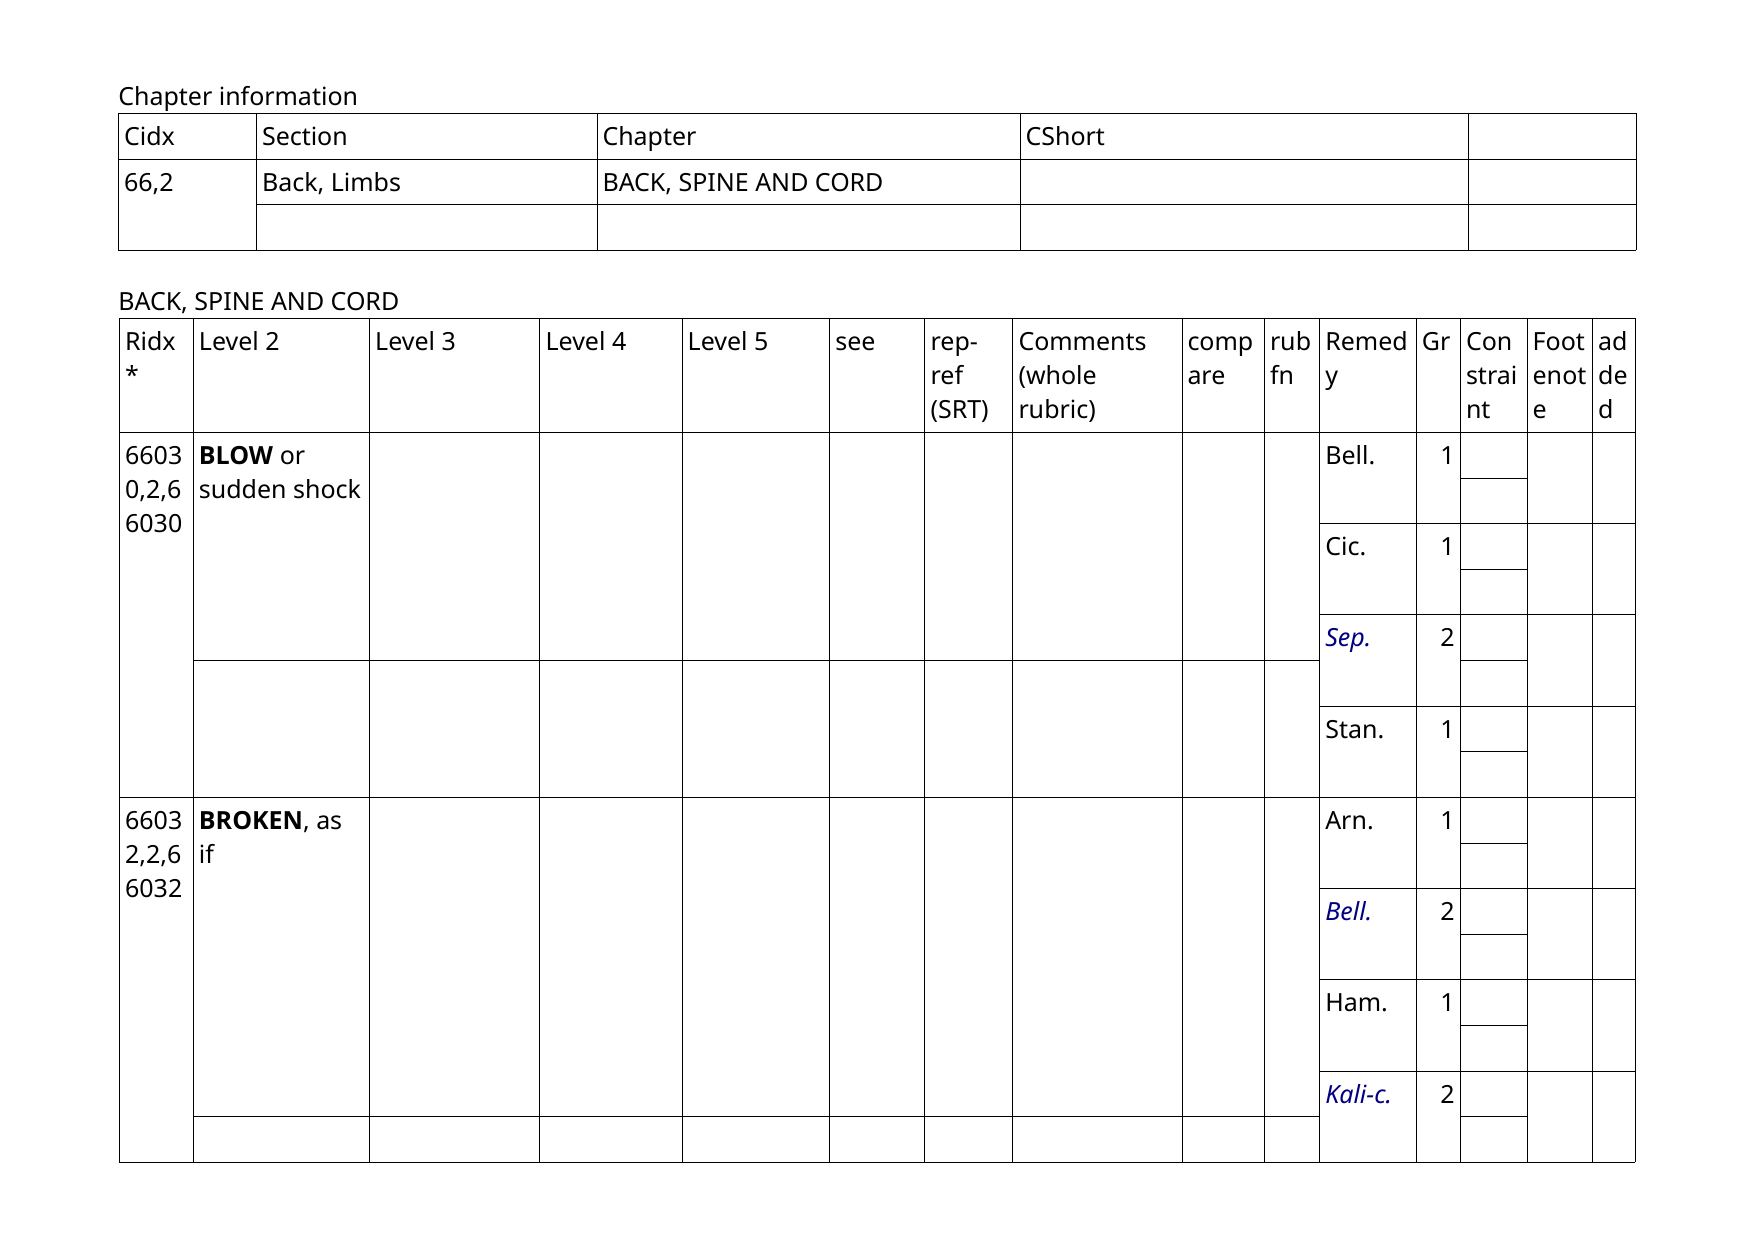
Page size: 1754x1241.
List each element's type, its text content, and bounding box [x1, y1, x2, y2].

table_cell Sep. [1320, 615, 1416, 706]
table_cell [925, 1117, 1012, 1162]
table_header Level 4 [540, 319, 682, 432]
table_cell [1183, 1117, 1264, 1162]
table_cell [194, 661, 369, 797]
table_cell [925, 798, 1012, 1116]
table_cell [1461, 980, 1527, 1025]
table_cell [540, 661, 682, 797]
table_cell [1593, 1072, 1635, 1162]
table_cell blow or sudden shock [194, 433, 369, 660]
table_header Ridx* [120, 319, 193, 432]
table_header Level 2 [194, 319, 369, 432]
table_cell [1469, 205, 1636, 250]
table_cell [1593, 615, 1635, 706]
table_cell [683, 433, 829, 660]
table_cell [1461, 889, 1527, 934]
table_header CShort [1021, 114, 1468, 158]
table_cell Kali-c. [1320, 1072, 1416, 1162]
table_cell [830, 433, 924, 660]
table_cell 1 [1417, 980, 1460, 1071]
table_cell [683, 798, 829, 1116]
table_cell [370, 1117, 539, 1162]
table_header [1469, 114, 1636, 158]
table_cell [1461, 570, 1527, 614]
table_header Footenote [1528, 319, 1592, 432]
table_cell [1593, 798, 1635, 888]
table_cell Ham. [1320, 980, 1416, 1071]
table_cell [1461, 615, 1527, 660]
table_cell [1265, 661, 1319, 797]
table_header rub fn [1265, 319, 1319, 432]
table_cell [830, 798, 924, 1116]
table_header Remedy [1320, 319, 1416, 432]
table_cell [1461, 661, 1527, 706]
table_cell [1461, 1072, 1527, 1116]
table_cell [1183, 433, 1264, 660]
table_cell [1265, 1117, 1319, 1162]
table_cell [1593, 524, 1635, 614]
table_cell [1461, 524, 1527, 569]
table_cell [1461, 433, 1527, 477]
table_cell [1461, 1026, 1527, 1071]
table_cell [1013, 433, 1182, 660]
table_header compare [1183, 319, 1264, 432]
table_cell [1528, 1072, 1592, 1162]
table_cell [1461, 935, 1527, 979]
table_cell Bell. [1320, 433, 1416, 523]
table_header Level 3 [370, 319, 539, 432]
table_cell BACK, SPINE AND CORD [598, 160, 1020, 204]
table_cell 1 [1417, 433, 1460, 523]
table_cell [540, 433, 682, 660]
table_cell 66032,2,66032 [120, 798, 193, 1162]
table_header Comments (whole rubric) [1013, 319, 1182, 432]
table_cell 2 [1417, 615, 1460, 706]
table_cell [370, 661, 539, 797]
table_cell 1 [1417, 707, 1460, 797]
table_cell [1469, 160, 1636, 204]
table_cell [1528, 615, 1592, 706]
table_cell [1461, 844, 1527, 888]
table_cell [1593, 980, 1635, 1071]
table_cell [1593, 707, 1635, 797]
table_cell [1461, 479, 1527, 523]
table_header Cidx [119, 114, 256, 158]
table_cell 1 [1417, 798, 1460, 888]
table_cell [370, 798, 539, 1116]
table_header Section [257, 114, 597, 158]
table_cell [683, 1117, 829, 1162]
table_cell [1013, 798, 1182, 1116]
table_cell [1265, 433, 1319, 660]
table_cell [370, 433, 539, 660]
table_cell [1021, 160, 1468, 204]
table_cell [540, 798, 682, 1116]
table_cell Stan. [1320, 707, 1416, 797]
table_cell [683, 661, 829, 797]
table_cell [598, 205, 1020, 250]
table_cell [1528, 889, 1592, 979]
table_cell [830, 661, 924, 797]
table_cell [1183, 798, 1264, 1116]
table_header added [1593, 319, 1635, 432]
table_header Constraint [1461, 319, 1527, 432]
table_cell [1593, 433, 1635, 523]
table_cell 66,2 [119, 160, 256, 250]
table_cell [1461, 1117, 1527, 1162]
table_cell [925, 661, 1012, 797]
table_cell Cic. [1320, 524, 1416, 614]
table_cell 1 [1417, 524, 1460, 614]
table_cell [1461, 798, 1527, 842]
table_cell 2 [1417, 1072, 1460, 1162]
table_cell [1593, 889, 1635, 979]
text Chapter information [118, 79, 1636, 113]
table_header Chapter [598, 114, 1020, 158]
table_cell Back, Limbs [257, 160, 597, 204]
table_cell [1528, 798, 1592, 888]
table_cell [1528, 524, 1592, 614]
table_cell [1528, 980, 1592, 1071]
table_cell Bell. [1320, 889, 1416, 979]
table_header Gr [1417, 319, 1460, 432]
table_cell [540, 1117, 682, 1162]
table_cell [1013, 661, 1182, 797]
table_header see [830, 319, 924, 432]
table_cell [1183, 661, 1264, 797]
text BACK, SPINE AND CORD [118, 284, 1636, 318]
table_cell [1265, 798, 1319, 1116]
table_cell 2 [1417, 889, 1460, 979]
table_cell [830, 1117, 924, 1162]
table_cell [1528, 433, 1592, 523]
table_cell Arn. [1320, 798, 1416, 888]
table_cell [1461, 707, 1527, 751]
table_header rep-ref (SRT) [925, 319, 1012, 432]
table_cell 66030,2,66030 [120, 433, 193, 797]
table_cell broken, as if [194, 798, 369, 1116]
table_cell [1461, 752, 1527, 797]
table_header Level 5 [683, 319, 829, 432]
table_cell [1021, 205, 1468, 250]
table_cell [1528, 707, 1592, 797]
table_cell [257, 205, 597, 250]
table_cell [194, 1117, 369, 1162]
table_cell [1013, 1117, 1182, 1162]
table_cell [925, 433, 1012, 660]
